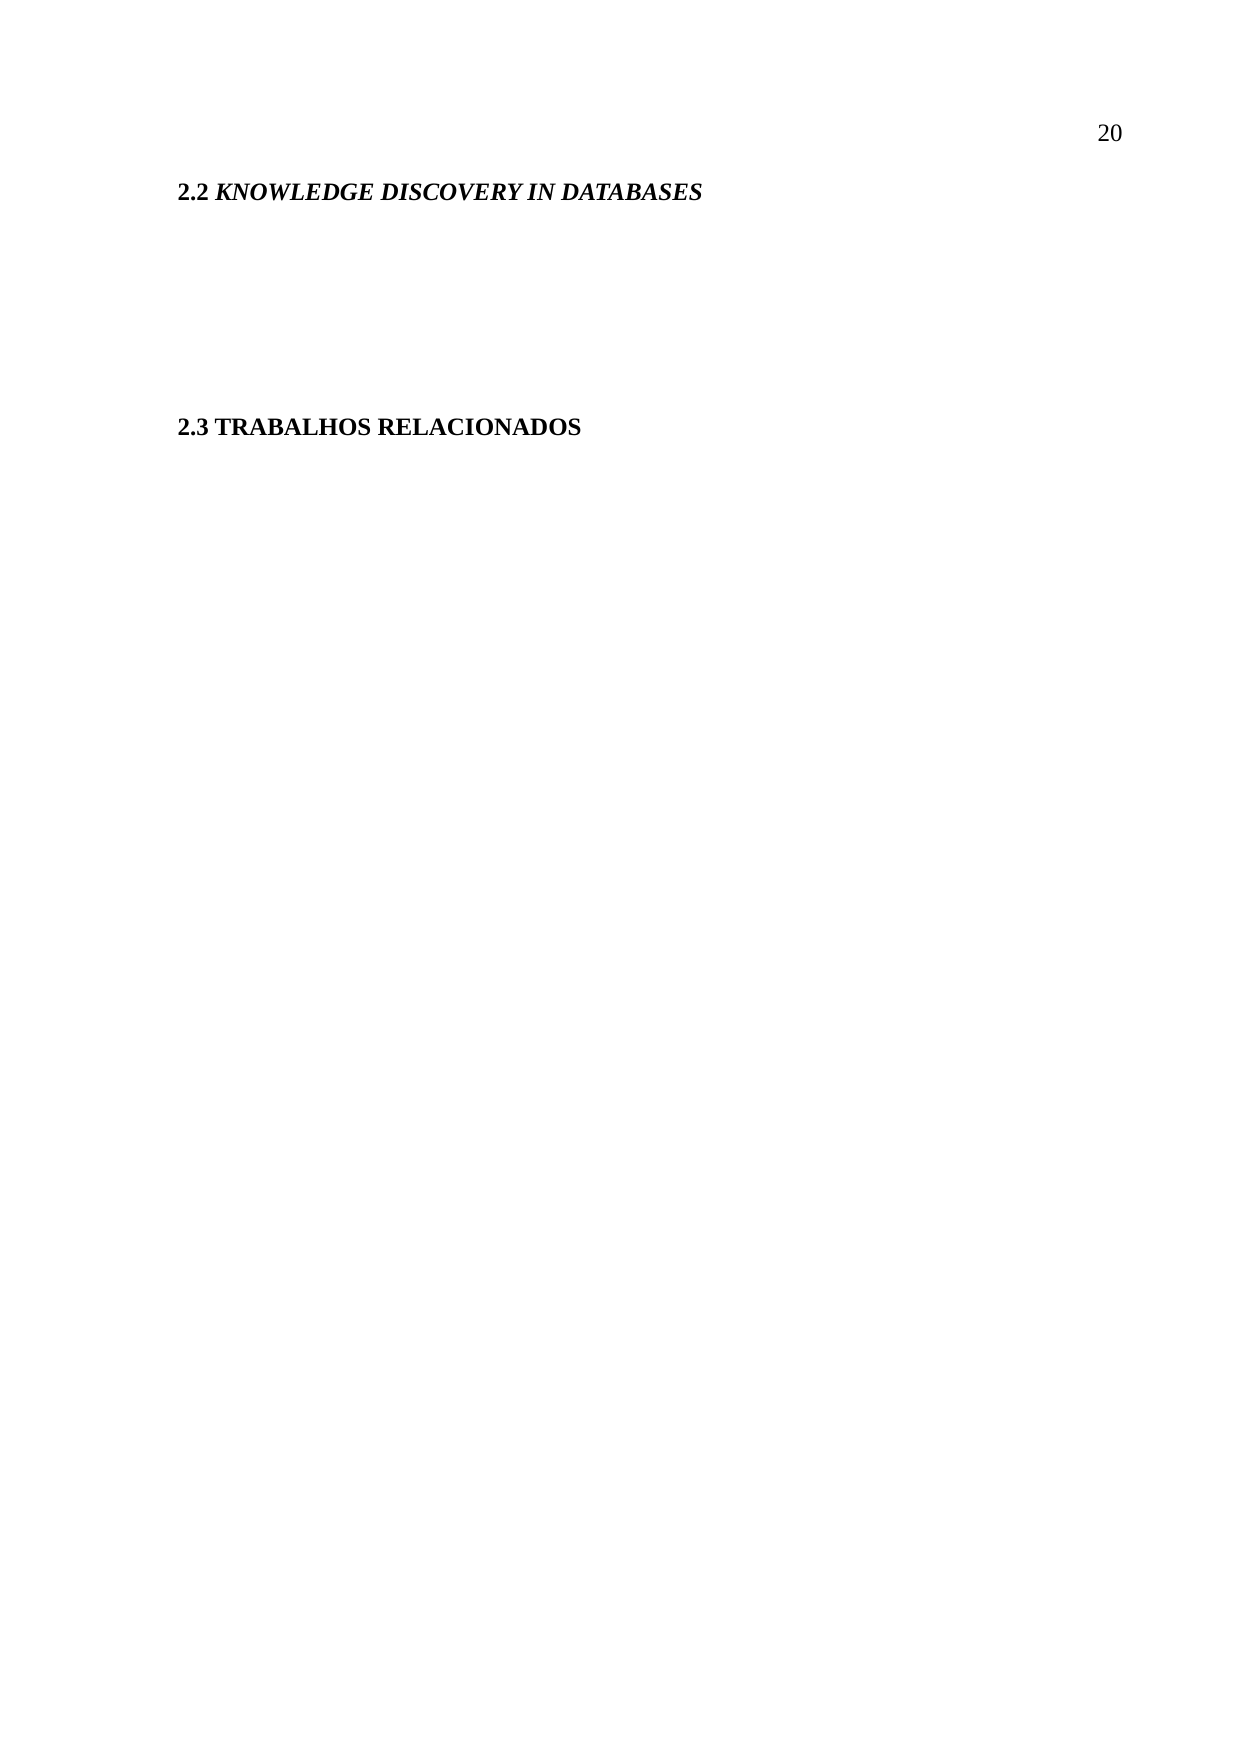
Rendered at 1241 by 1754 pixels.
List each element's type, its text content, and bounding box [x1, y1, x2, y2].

text 2.2 Knowledge Discovery in Databases [177, 177, 1122, 206]
text 2.3 Trabalhos Relacionados [177, 412, 1122, 441]
